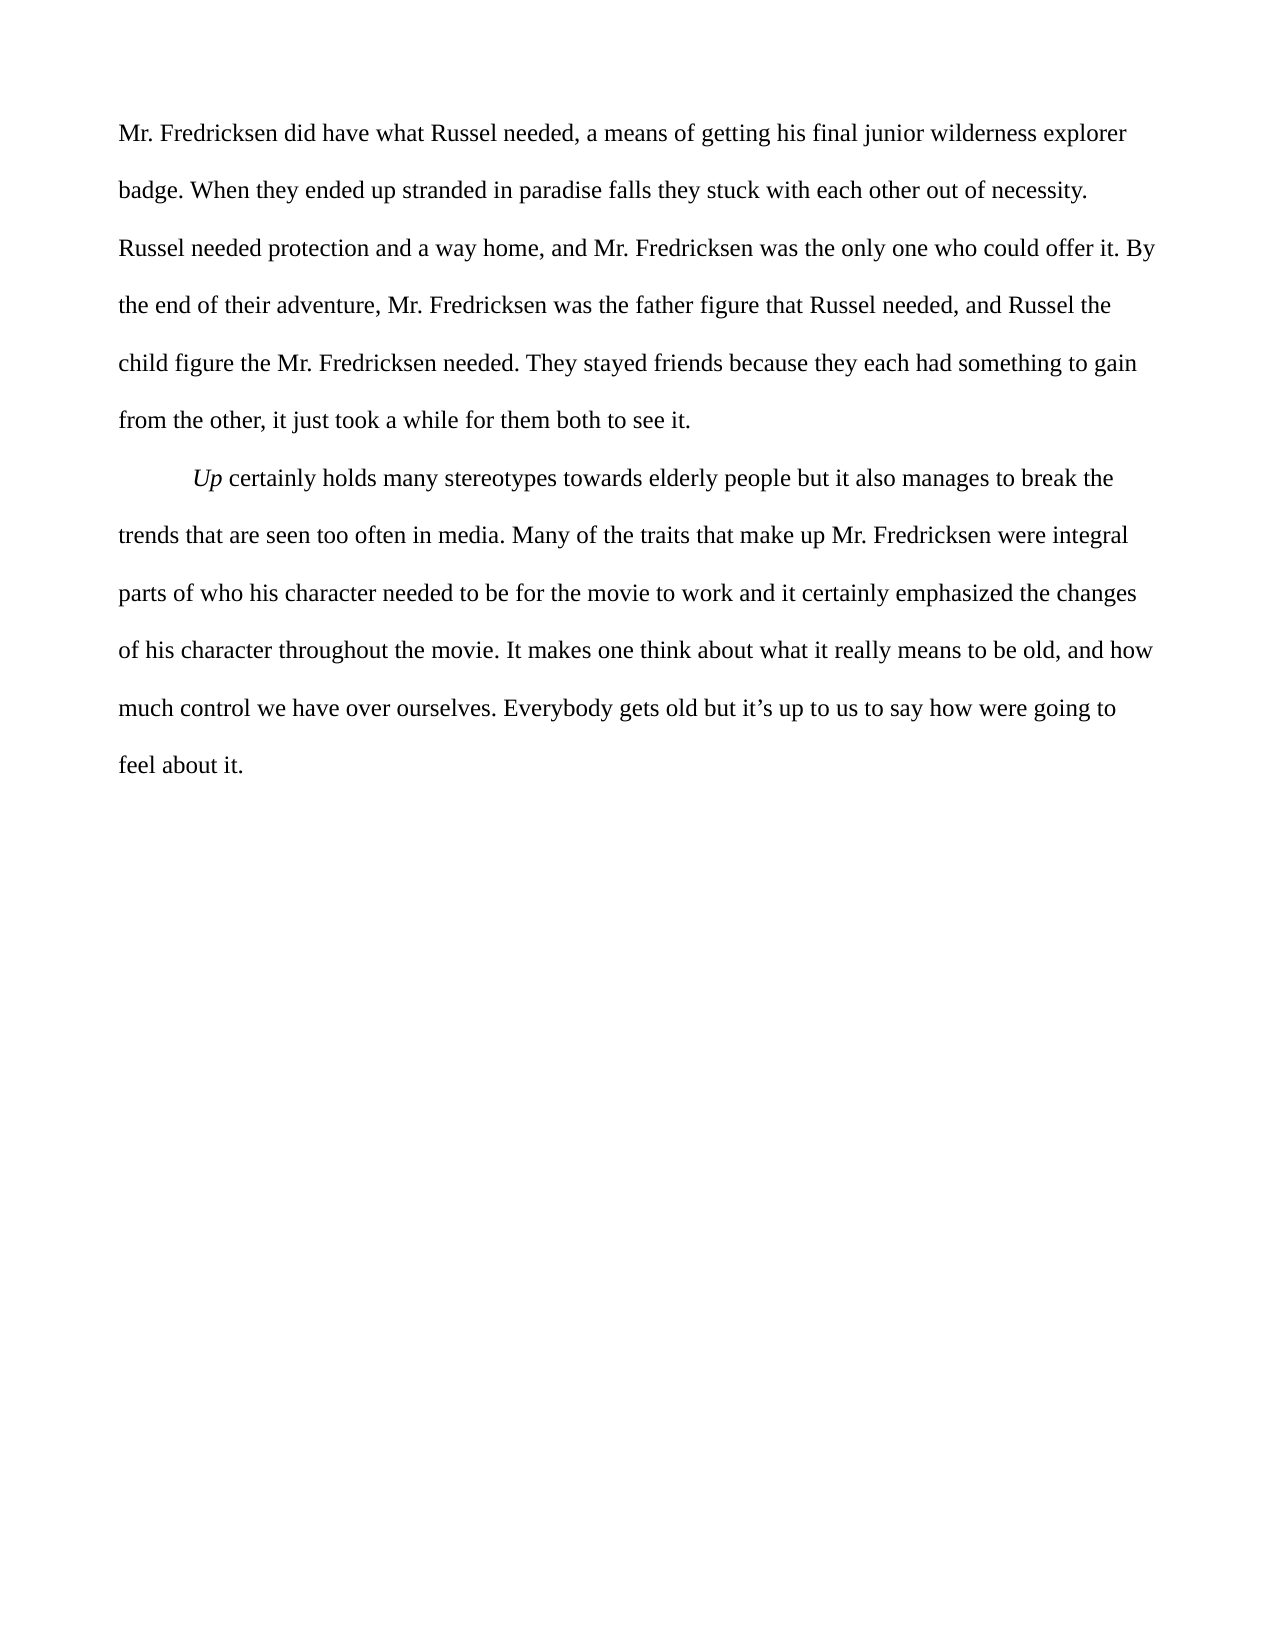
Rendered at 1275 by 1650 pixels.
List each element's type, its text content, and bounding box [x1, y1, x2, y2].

text Mr. Fredricksen did have what Russel needed, a means of getting his final junior wilderness explorer badge. When they ended up stranded in paradise falls they stuck with each other out of necessity. Russel needed protection and a way home, and Mr. Fredricksen was the only one who could offer it. By the end of their adventure, Mr. Fredricksen was the father figure that Russel needed, and Russel the child figure the Mr. Fredricksen needed. They stayed friends because they each had something to gain from the other, it just took a while for them both to see it. [118, 118, 1157, 434]
text Up certainly holds many stereotypes towards elderly people but it also manages to break the trends that are seen too often in media. Many of the traits that make up Mr. Fredricksen were integral parts of who his character needed to be for the movie to work and it certainly emphasized the changes of his character throughout the movie. It makes one think about what it really means to be old, and how much control we have over ourselves. Everybody gets old but it’s up to us to say how were going to feel about it. [118, 463, 1157, 779]
